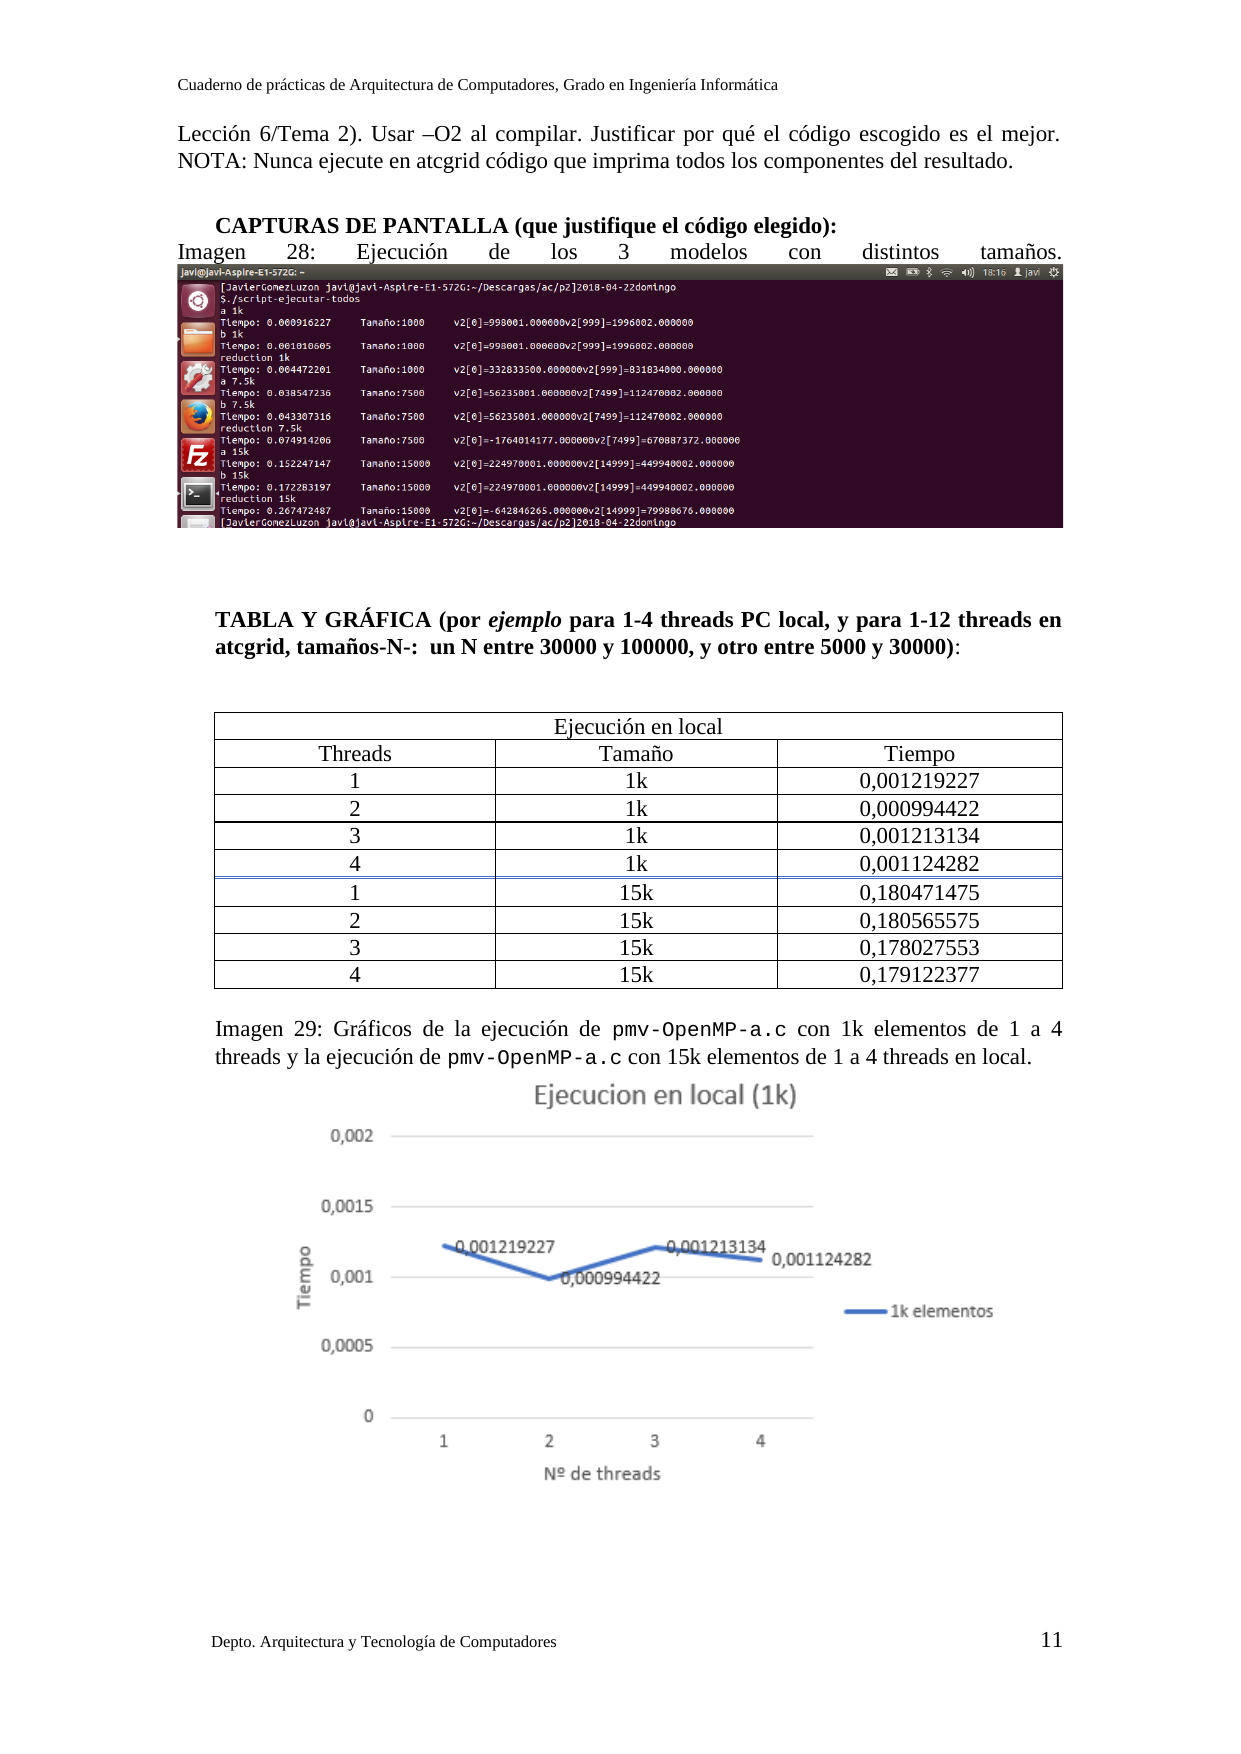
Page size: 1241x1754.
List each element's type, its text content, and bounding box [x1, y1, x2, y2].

table_cell 1k [496, 823, 777, 849]
table_cell 0,000994422 [778, 795, 1062, 821]
text TABLA Y GRÁFICA (por ejemplo para 1-4 threads PC local, y para 1-12 threads en atcgrid, tamaños-N-: un N entre 30000 y 100000, y otro entre 5000 y 30000): [215, 606, 1063, 659]
table_cell 2 [215, 907, 495, 933]
table_cell 0,001213134 [778, 823, 1062, 849]
text Imagen 29: Gráficos de la ejecución de pmv-OpenMP-a.c con 1k elementos de 1 a 4 threads y la ejecución de pmv-OpenMP-a.c con 15k elementos de 1 a 4 threads en local. [215, 1015, 1063, 1070]
table_cell 15k [496, 961, 777, 988]
table_cell 3 [215, 823, 495, 849]
table_cell 0,180471475 [778, 879, 1062, 906]
text Imagen 28: Ejecución de los 3 modelos con distintos tamaños. [177, 238, 1063, 264]
table_cell 15k [496, 907, 777, 933]
table_cell 15k [496, 879, 777, 906]
list Lección 6/Tema 2). Usar –O2 al compilar. Justificar por qué el código escogido es el mejor. NOTA: Nunca ejecute en atcgrid código que imprima todos los componentes del resultado. [177, 121, 1063, 173]
table_cell 1k [496, 768, 777, 794]
table_cell Tamaño [496, 740, 777, 767]
table_cell 0,179122377 [778, 961, 1062, 988]
table_cell 1 [215, 768, 495, 794]
table_cell 1k [496, 850, 777, 876]
table_cell 1k [496, 795, 777, 821]
table_header Ejecución en local [215, 713, 1062, 739]
text CAPTURAS DE PANTALLA (que justifique el código elegido): [215, 212, 1063, 238]
table_cell Tiempo [778, 740, 1062, 767]
table_cell 15k [496, 934, 777, 960]
table_cell 0,180565575 [778, 907, 1062, 933]
table_cell 0,178027553 [778, 934, 1062, 960]
table_cell 4 [215, 850, 495, 876]
table_cell 0,001219227 [778, 768, 1062, 794]
table_cell 3 [215, 934, 495, 960]
table_cell 4 [215, 961, 495, 988]
table_cell 0,001124282 [778, 850, 1062, 876]
table_cell Threads [215, 740, 495, 767]
table_cell 2 [215, 795, 495, 821]
table_cell 1 [215, 879, 495, 906]
